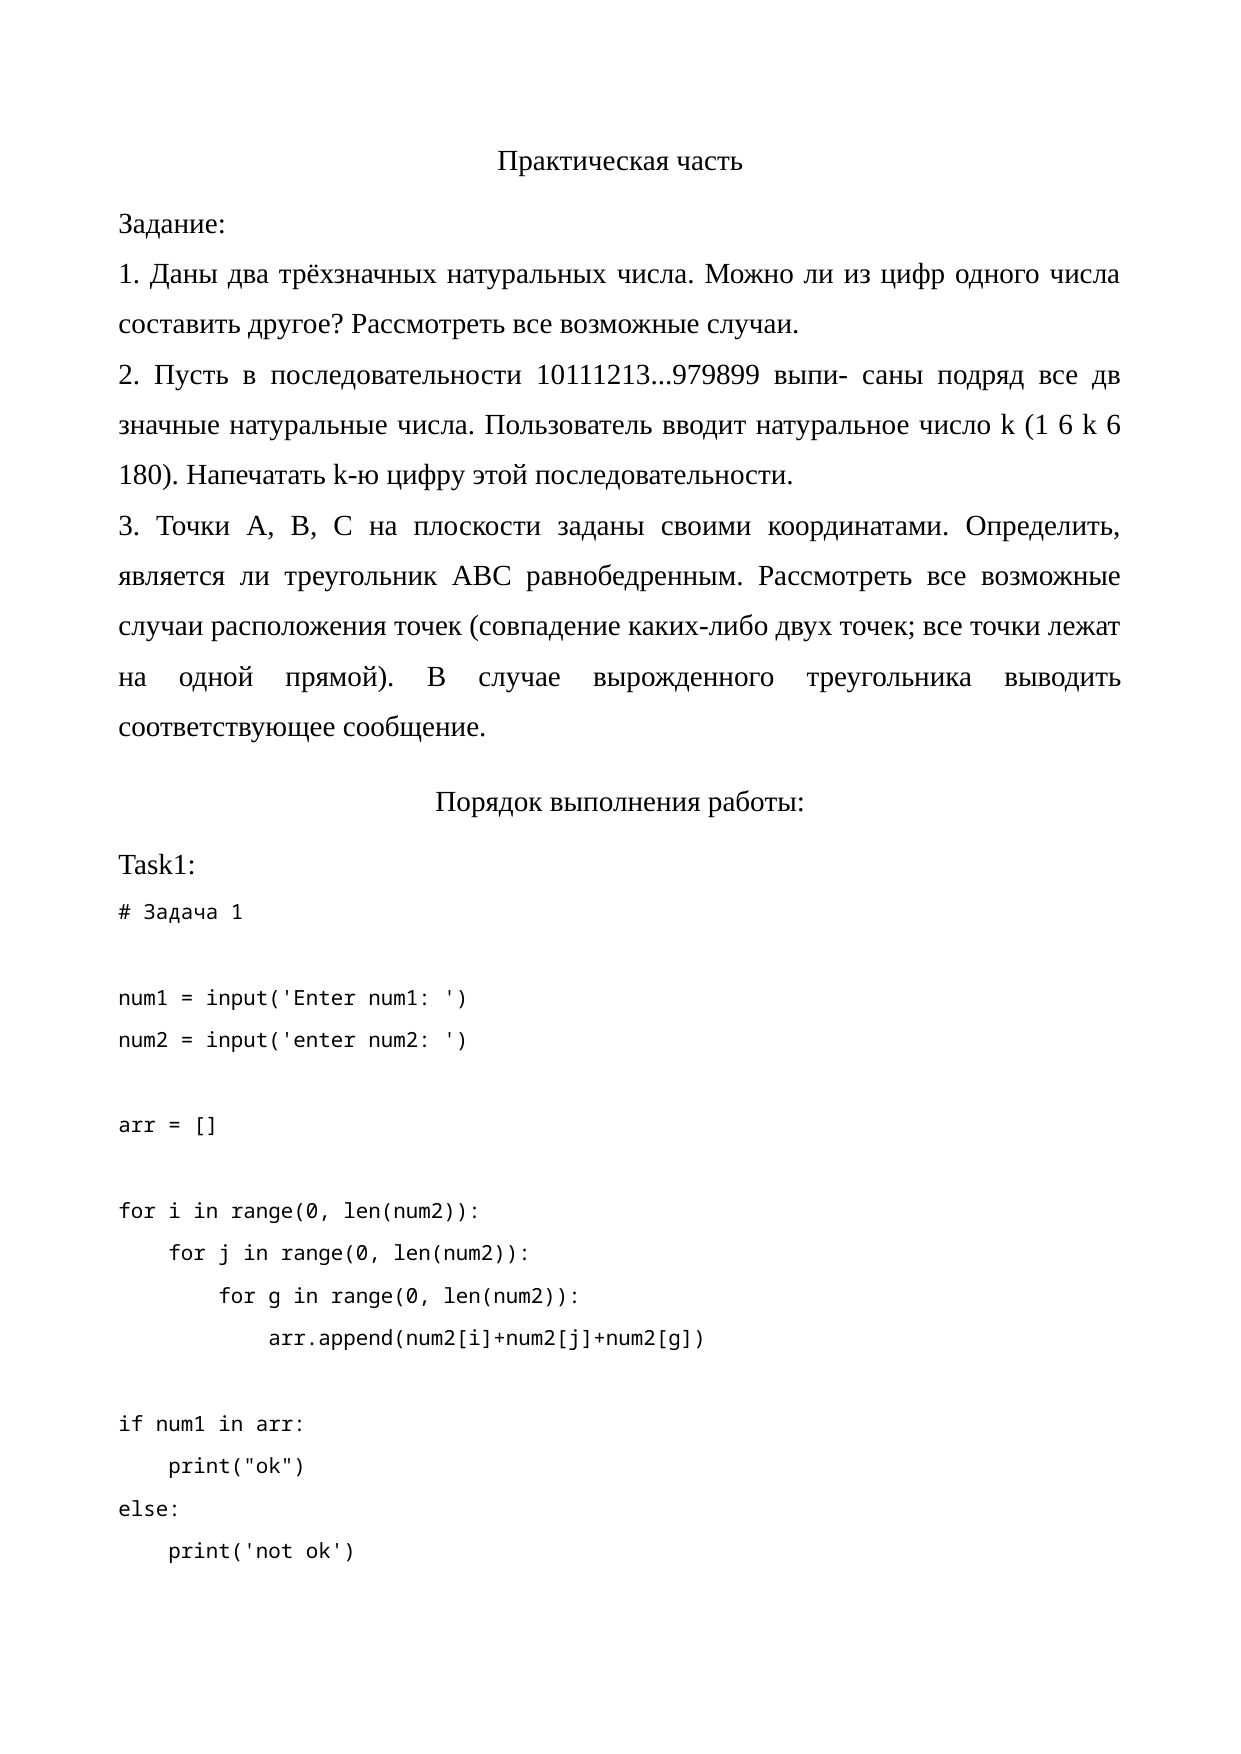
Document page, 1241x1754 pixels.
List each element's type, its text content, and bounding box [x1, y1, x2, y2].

text Task1: [118, 847, 1122, 881]
subtitle Практическая часть [118, 143, 1122, 177]
subtitle Порядок выполнения работы: [118, 784, 1122, 818]
text arr.append(num2[i]+num2[j]+num2[g]) [118, 1323, 1122, 1352]
text if num1 in arr: [118, 1409, 1122, 1437]
text for j in range(0, len(num2)): [118, 1238, 1122, 1267]
text for g in range(0, len(num2)): [118, 1281, 1122, 1309]
text 1. Даны два трёхзначных натуральных числа. Можно ли из цифр одного числа составить другое? Рассмотреть все возможные случаи. [118, 256, 1122, 340]
text for i in range(0, len(num2)): [118, 1196, 1122, 1224]
text 2. Пусть в последовательности 10111213...979899 выпи- саны подряд все дв значные натуральные числа. Пользователь вводит натуральное число k (1 6 k 6 180). Напечатать k-ю цифру этой последовательности. [118, 357, 1122, 491]
text arr = [] [118, 1111, 1122, 1139]
text Задание: [118, 206, 1122, 239]
text на одной прямой). В случае вырожденного треугольника выводить соответствующее сообщение. [118, 659, 1122, 743]
text else: [118, 1494, 1122, 1522]
text print("ok") [118, 1451, 1122, 1480]
text num2 = input('enter num2: ') [118, 1025, 1122, 1054]
text 3. Точки A, B, C на плоскости заданы своими координатами. Определить, является ли треугольник ABC равнобедренным. Рассмотреть все возможные случаи расположения точек (совпадение каких-либо двух точек; все точки лежат [118, 508, 1122, 642]
text print('not ok') [118, 1537, 1122, 1565]
text num1 = input('Enter num1: ') [118, 983, 1122, 1011]
text # Задача 1 [118, 897, 1122, 926]
